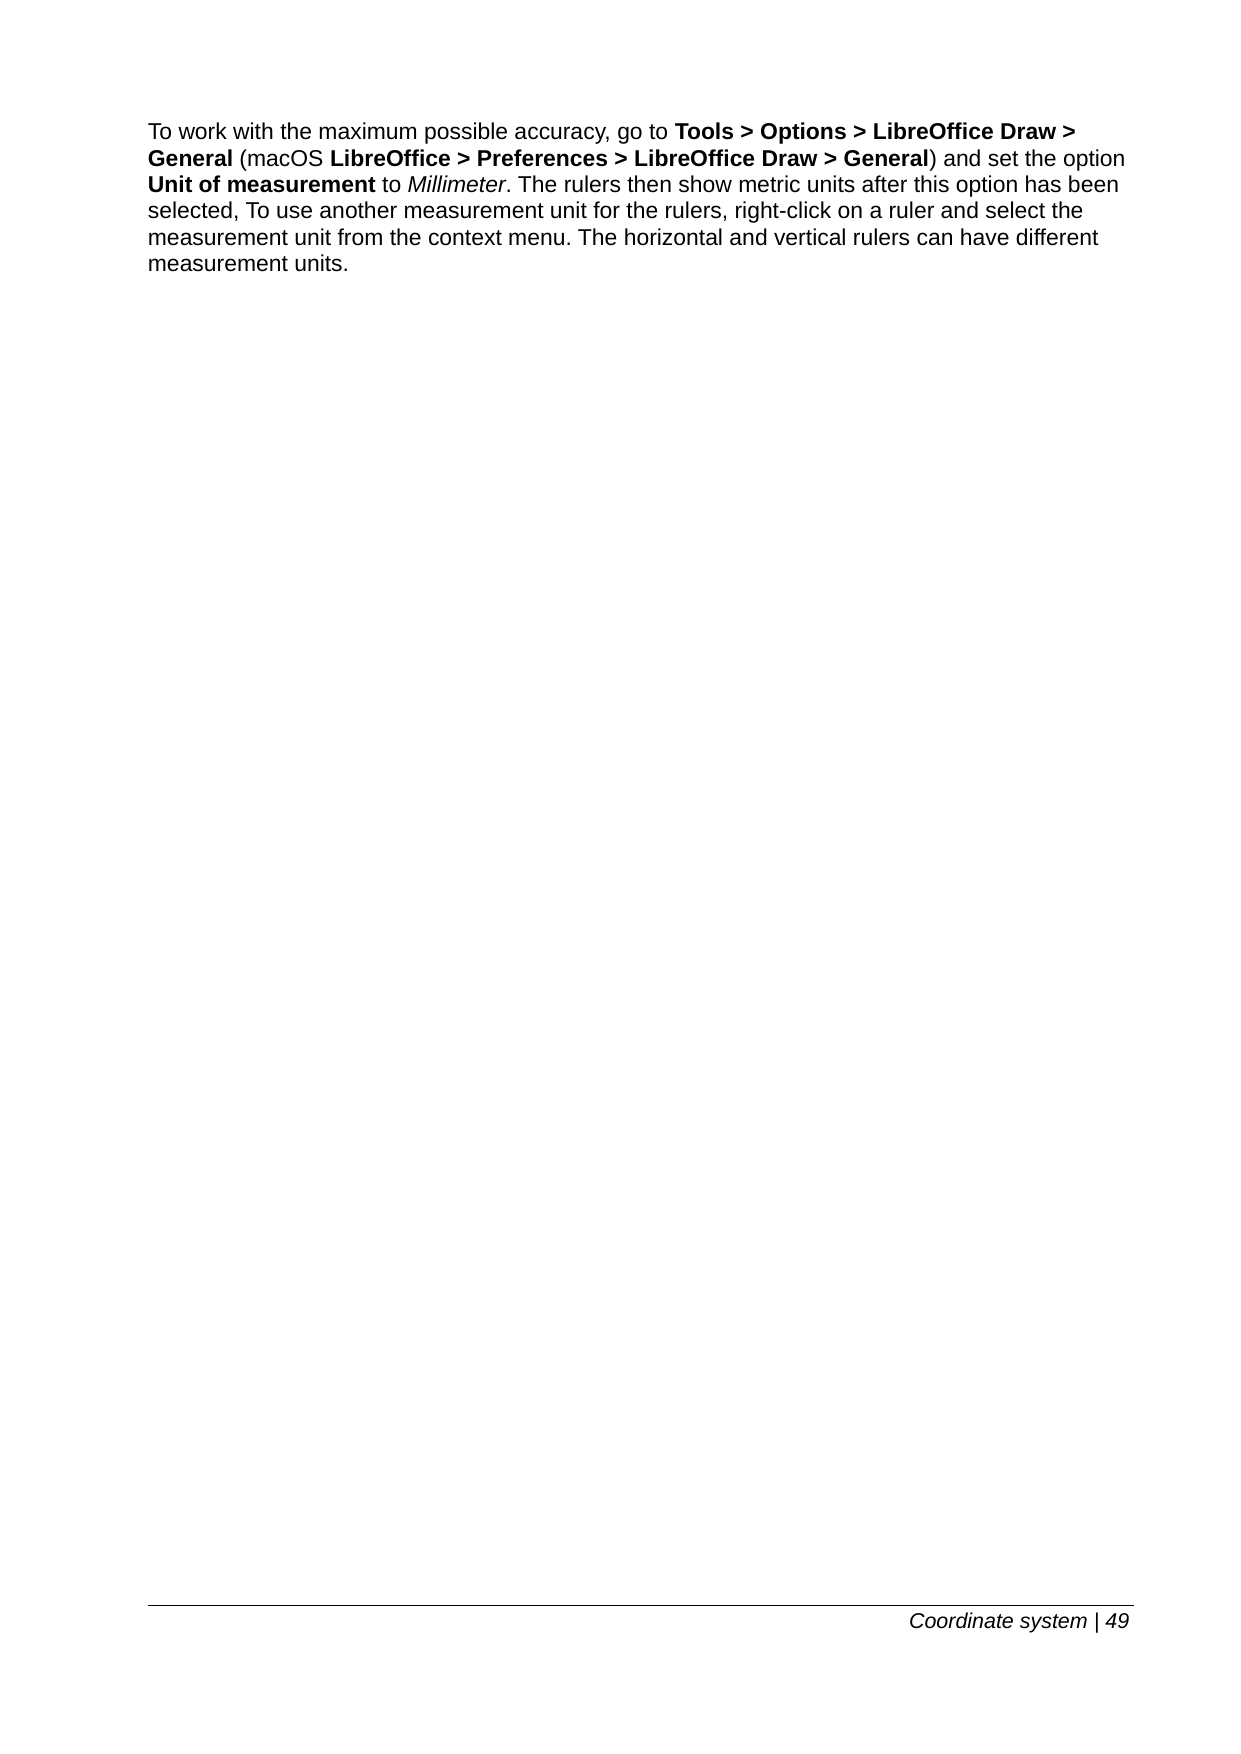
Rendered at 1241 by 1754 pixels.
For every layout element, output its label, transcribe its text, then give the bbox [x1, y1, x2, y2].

text To work with the maximum possible accuracy, go to Tools > Options > LibreOffice Draw > General (macOS LibreOffice > Preferences > LibreOffice Draw > General) and set the option Unit of measurement to Millimeter. The rulers then show metric units after this option has been selected, To use another measurement unit for the rulers, right-click on a ruler and select the measurement unit from the context menu. The horizontal and vertical rulers can have different measurement units. [148, 118, 1134, 276]
